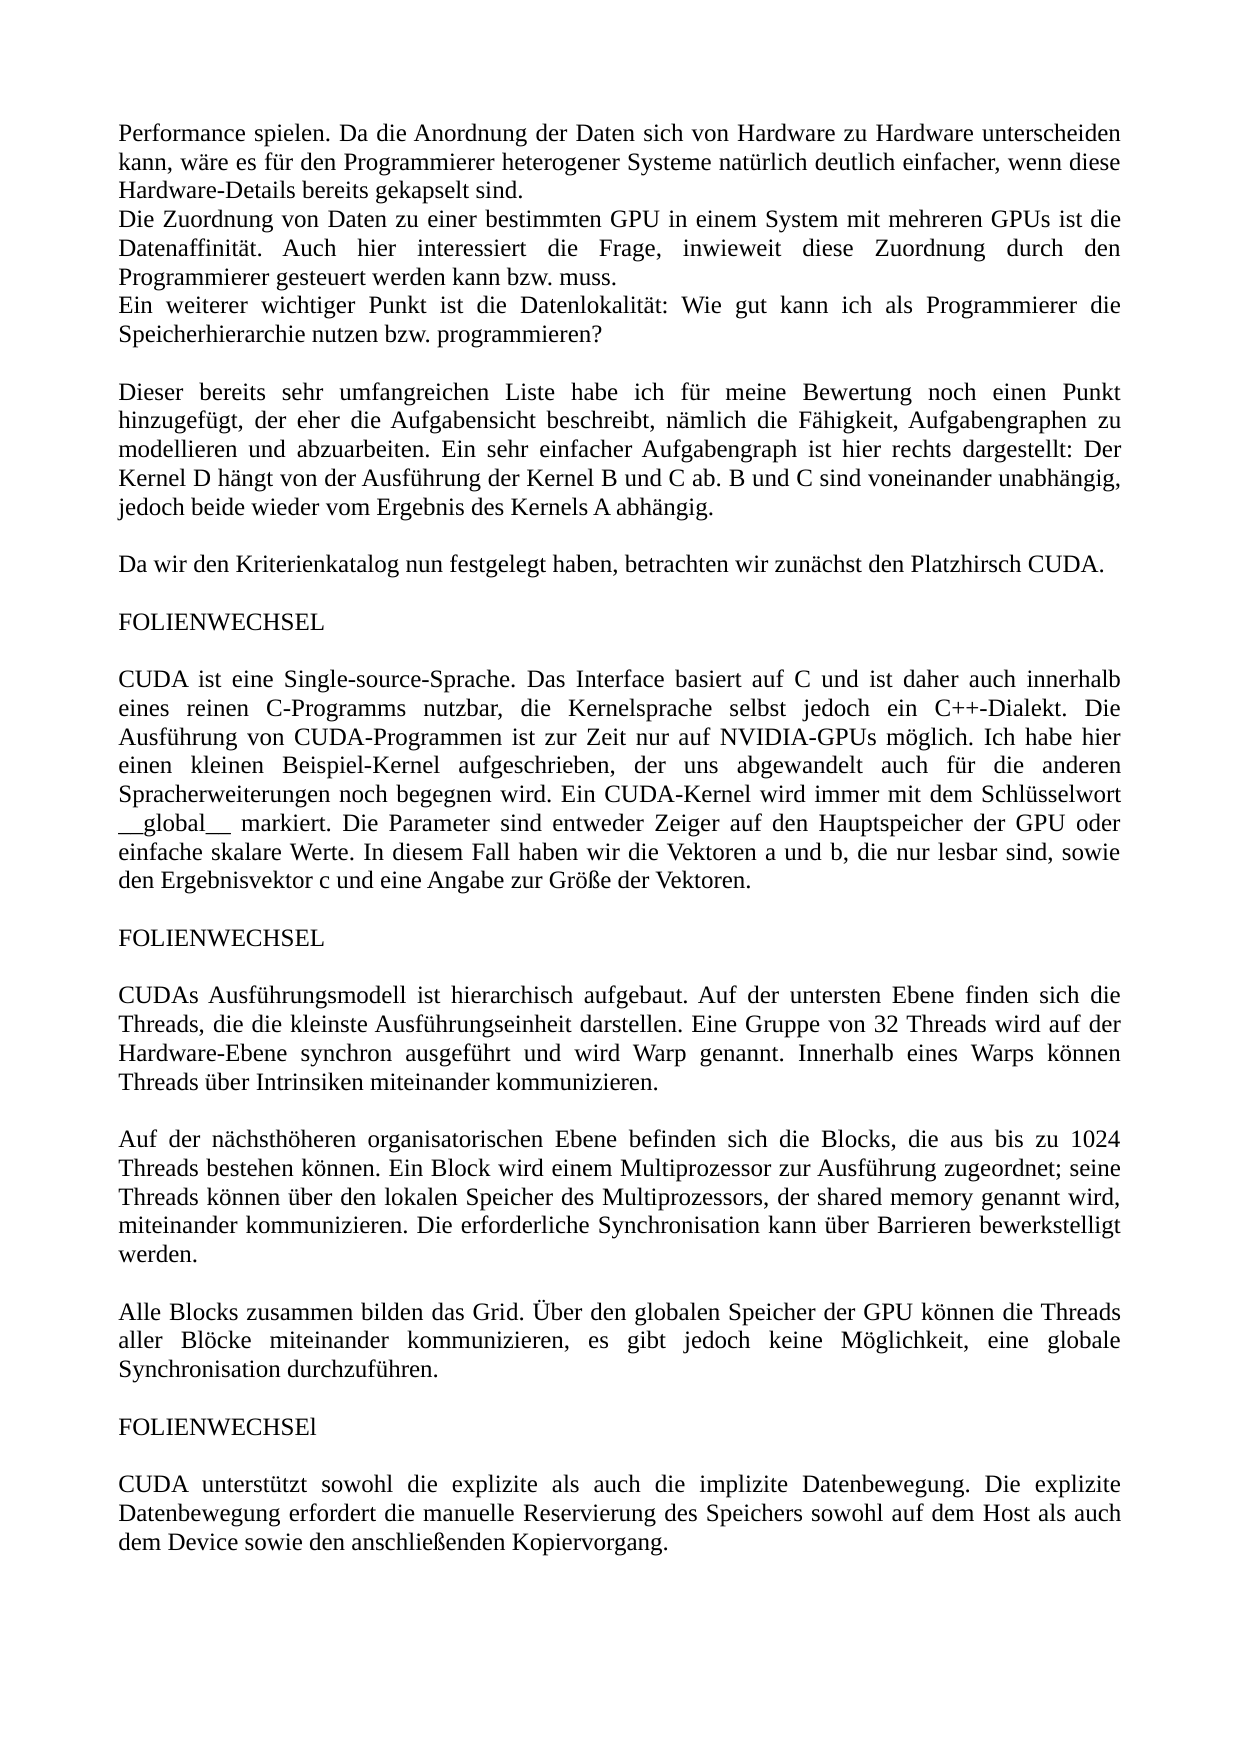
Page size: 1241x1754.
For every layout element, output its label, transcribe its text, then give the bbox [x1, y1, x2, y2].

text Performance spielen. Da die Anordnung der Daten sich von Hardware zu Hardware unterscheiden kann, wäre es für den Programmierer heterogener Systeme natürlich deutlich einfacher, wenn diese Hardware-Details bereits gekapselt sind. [118, 118, 1122, 204]
text FOLIENWECHSEL [118, 923, 1122, 952]
text FOLIENWECHSEl [118, 1412, 1122, 1441]
text Die Zuordnung von Daten zu einer bestimmten GPU in einem System mit mehreren GPUs ist die Datenaffinität. Auch hier interessiert die Frage, inwieweit diese Zuordnung durch den Programmierer gesteuert werden kann bzw. muss. [118, 204, 1122, 291]
text Auf der nächsthöheren organisatorischen Ebene befinden sich die Blocks, die aus bis zu 1024 Threads bestehen können. Ein Block wird einem Multiprozessor zur Ausführung zugeordnet; seine Threads können über den lokalen Speicher des Multiprozessors, der shared memory genannt wird, miteinander kommunizieren. Die erforderliche Synchronisation kann über Barrieren bewerkstelligt werden. [118, 1124, 1122, 1268]
text Alle Blocks zusammen bilden das Grid. Über den globalen Speicher der GPU können die Threads aller Blöcke miteinander kommunizieren, es gibt jedoch keine Möglichkeit, eine globale Synchronisation durchzuführen. [118, 1297, 1122, 1383]
text Dieser bereits sehr umfangreichen Liste habe ich für meine Bewertung noch einen Punkt hinzugefügt, der eher die Aufgabensicht beschreibt, nämlich die Fähigkeit, Aufgabengraphen zu modellieren und abzuarbeiten. Ein sehr einfacher Aufgabengraph ist hier rechts dargestellt: Der Kernel D hängt von der Ausführung der Kernel B und C ab. B und C sind voneinander unabhängig, jedoch beide wieder vom Ergebnis des Kernels A abhängig. [118, 377, 1122, 521]
text CUDA ist eine Single-source-Sprache. Das Interface basiert auf C und ist daher auch innerhalb eines reinen C-Programms nutzbar, die Kernelsprache selbst jedoch ein C++-Dialekt. Die Ausführung von CUDA-Programmen ist zur Zeit nur auf NVIDIA-GPUs möglich. Ich habe hier einen kleinen Beispiel-Kernel aufgeschrieben, der uns abgewandelt auch für die anderen Spracherweiterungen noch begegnen wird. Ein CUDA-Kernel wird immer mit dem Schlüsselwort __global__ markiert. Die Parameter sind entweder Zeiger auf den Hauptspeicher der GPU oder einfache skalare Werte. In diesem Fall haben wir die Vektoren a und b, die nur lesbar sind, sowie den Ergebnisvektor c und eine Angabe zur Größe der Vektoren. [118, 664, 1122, 894]
text Da wir den Kriterienkatalog nun festgelegt haben, betrachten wir zunächst den Platzhirsch CUDA. [118, 549, 1122, 578]
text CUDAs Ausführungsmodell ist hierarchisch aufgebaut. Auf der untersten Ebene finden sich die Threads, die die kleinste Ausführungseinheit darstellen. Eine Gruppe von 32 Threads wird auf der Hardware-Ebene synchron ausgeführt und wird Warp genannt. Innerhalb eines Warps können Threads über Intrinsiken miteinander kommunizieren. [118, 981, 1122, 1096]
text CUDA unterstützt sowohl die explizite als auch die implizite Datenbewegung. Die explizite Datenbewegung erfordert die manuelle Reservierung des Speichers sowohl auf dem Host als auch dem Device sowie den anschließenden Kopiervorgang. [118, 1469, 1122, 1556]
text Ein weiterer wichtiger Punkt ist die Datenlokalität: Wie gut kann ich als Programmierer die Speicherhierarchie nutzen bzw. programmieren? [118, 291, 1122, 348]
text FOLIENWECHSEL [118, 607, 1122, 636]
